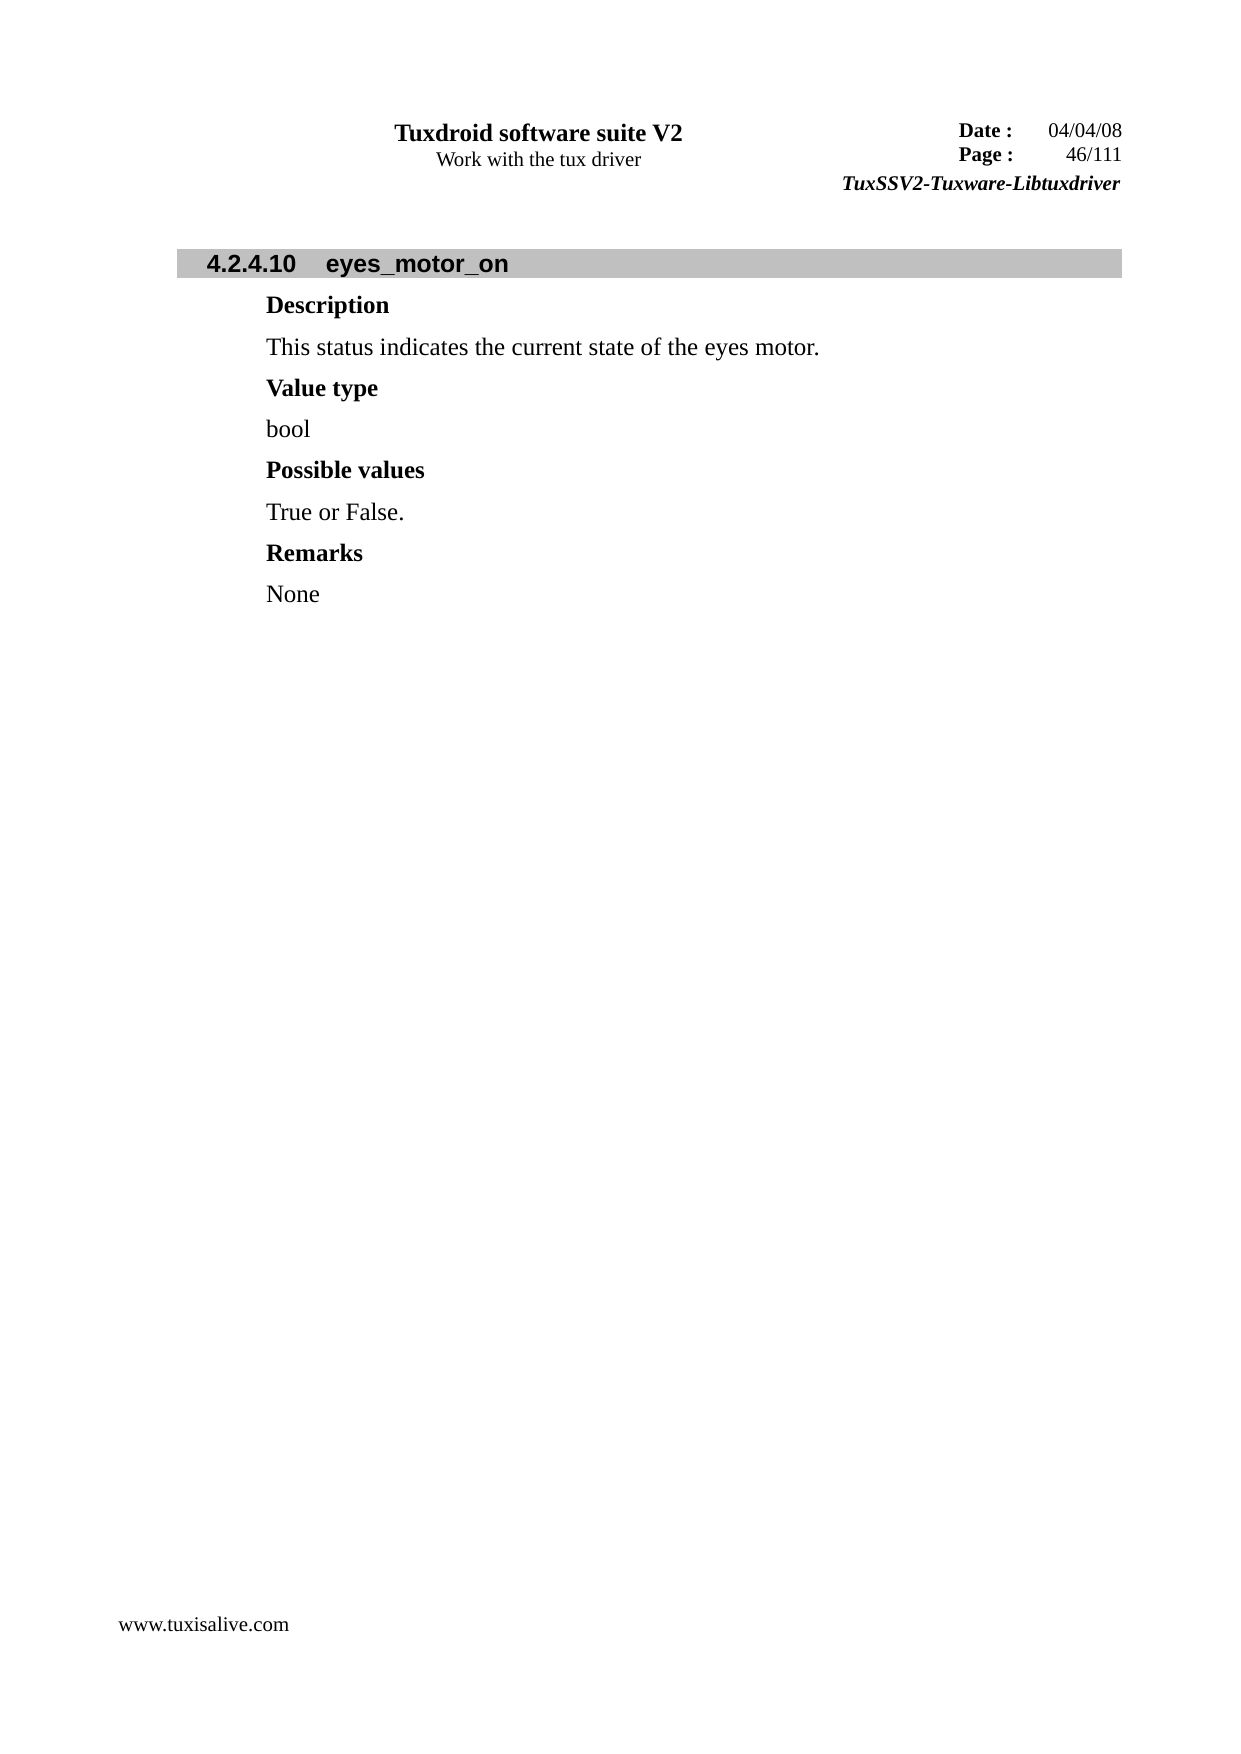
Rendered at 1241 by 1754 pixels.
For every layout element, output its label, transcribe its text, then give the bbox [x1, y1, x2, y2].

text Value type [266, 373, 1122, 402]
text Description [266, 291, 1122, 319]
text True or False. [266, 497, 1122, 526]
text None [266, 579, 1122, 608]
text This status indicates the current state of the eyes motor. [266, 332, 1122, 361]
text bool [266, 414, 1122, 443]
text Remarks [266, 538, 1122, 567]
subtitle eyes_motor_on [177, 249, 1122, 278]
text Possible values [266, 456, 1122, 484]
